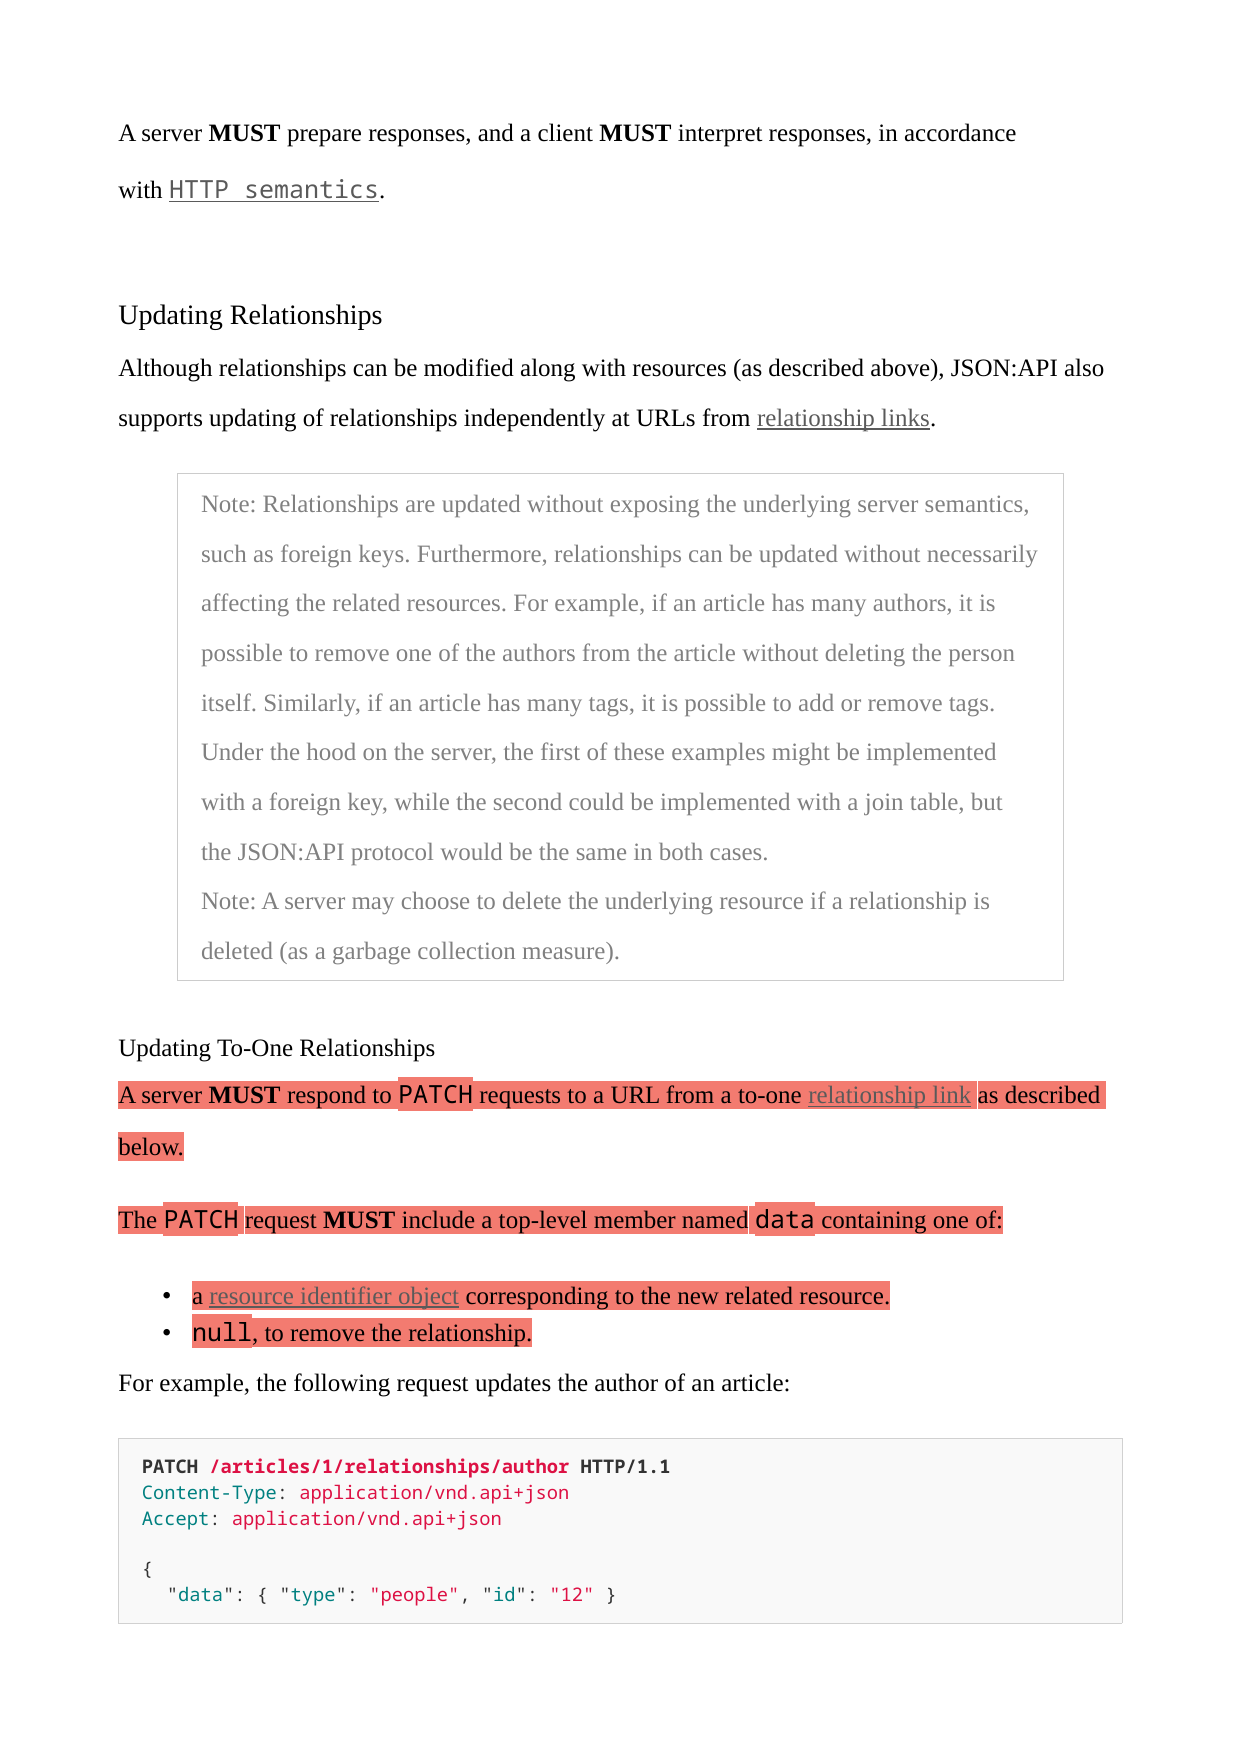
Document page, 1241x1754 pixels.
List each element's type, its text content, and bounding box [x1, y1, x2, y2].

text Accept: application/vnd.api+json [119, 1489, 1122, 1515]
text "data": { "type": "people", "id": "12" } [119, 1565, 1122, 1623]
list a resource identifier object corresponding to the new related resource. [162, 1281, 1122, 1310]
text The PATCH request MUST include a top-level member named data containing one of: [118, 1202, 1122, 1236]
list null, to remove the relationship. [162, 1314, 1122, 1348]
subtitle Updating To-One Relationships [118, 1033, 1122, 1062]
text Content-Type: application/vnd.api+json [119, 1464, 1122, 1489]
text Note: Relationships are updated without exposing the underlying server semantics, such as foreign keys. Furthermore, relationships can be updated without necessarily affecting the related resources. For example, if an article has many authors, it is possible to remove one of the authors from the article without deleting the person itself. Similarly, if an article has many tags, it is possible to add or remove tags. Under the hood on the server, the first of these examples might be implemented with a foreign key, while the second could be implemented with a join table, but the JSON:API protocol would be the same in both cases. [178, 474, 1063, 866]
text A server MUST prepare responses, and a client MUST interpret responses, in accordance with HTTP semantics. [118, 118, 1122, 206]
text Although relationships can be modified along with resources (as described above), JSON:API also supports updating of relationships independently at URLs from relationship links. [118, 353, 1122, 432]
text For example, the following request updates the author of an article: [118, 1368, 1122, 1397]
text PATCH /articles/1/relationships/author HTTP/1.1 [119, 1439, 1122, 1464]
text Note: A server may choose to delete the underlying resource if a relationship is deleted (as a garbage collection measure). [178, 871, 1063, 980]
subtitle Updating Relationships [118, 298, 1122, 330]
text { [119, 1540, 1122, 1565]
text A server MUST respond to PATCH requests to a URL from a to-one relationship link as described below. [118, 1077, 1122, 1161]
